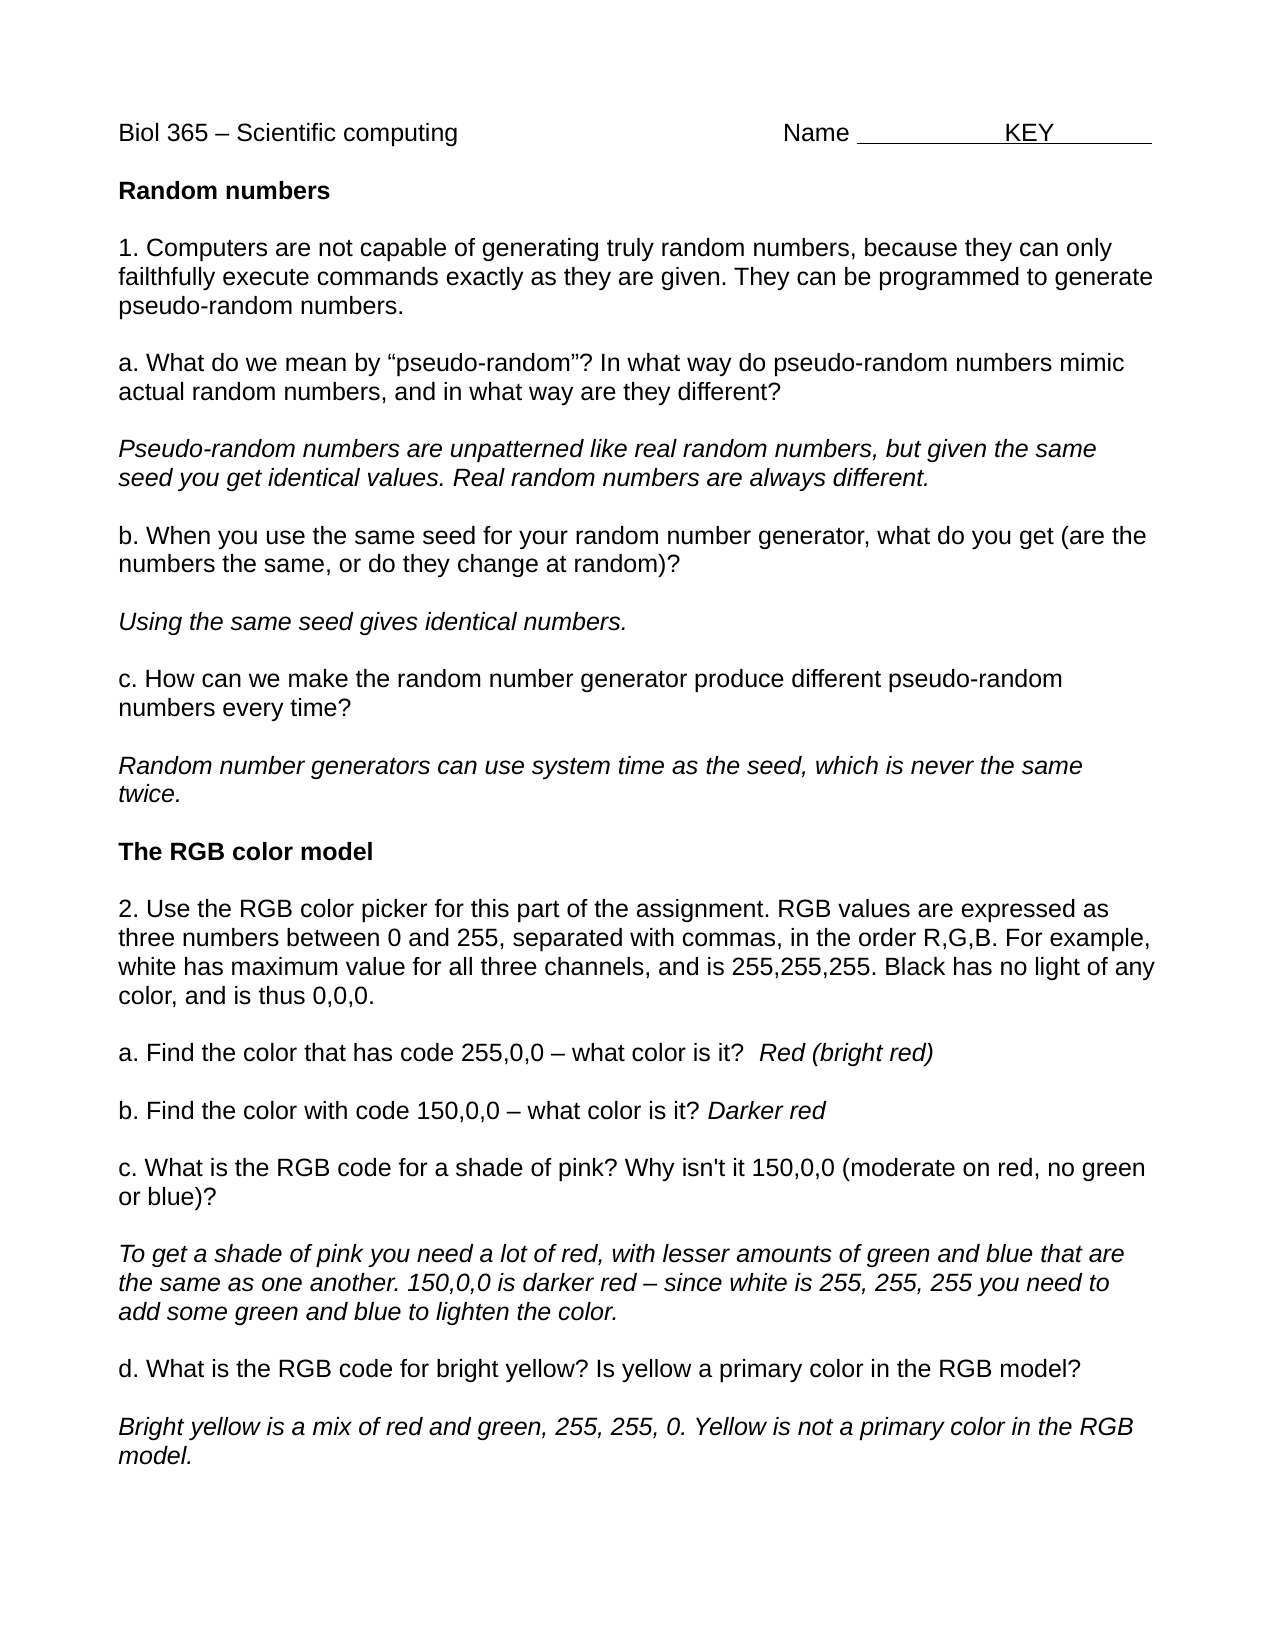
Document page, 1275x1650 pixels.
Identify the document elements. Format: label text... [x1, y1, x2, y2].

text Biol 365 – Scientific computing Name KEY [118, 118, 1157, 147]
text b. When you use the same seed for your random number generator, what do you get (are the numbers the same, or do they change at random)? [118, 521, 1157, 578]
text Random number generators can use system time as the seed, which is never the same twice. [118, 751, 1157, 808]
text b. Find the color with code 150,0,0 – what color is it? Darker red [118, 1096, 1157, 1124]
text c. What is the RGB code for a shade of pink? Why isn't it 150,0,0 (moderate on red, no green or blue)? [118, 1153, 1157, 1211]
text To get a shade of pink you need a lot of red, with lesser amounts of green and blue that are the same as one another. 150,0,0 is darker red – since white is 255, 255, 255 you need to add some green and blue to lighten the color. [118, 1239, 1157, 1326]
text d. What is the RGB code for bright yellow? Is yellow a primary color in the RGB model? [118, 1354, 1157, 1383]
text 2. Use the RGB color picker for this part of the assignment. RGB values are expressed as three numbers between 0 and 255, separated with commas, in the order R,G,B. For example, white has maximum value for all three channels, and is 255,255,255. Black has no light of any color, and is thus 0,0,0. [118, 894, 1157, 1009]
text Pseudo-random numbers are unpatterned like real random numbers, but given the same seed you get identical values. Real random numbers are always different. [118, 434, 1157, 492]
text a. What do we mean by “pseudo-random”? In what way do pseudo-random numbers mimic actual random numbers, and in what way are they different? [118, 348, 1157, 406]
text c. How can we make the random number generator produce different pseudo-random numbers every time? [118, 664, 1157, 722]
text 1. Computers are not capable of generating truly random numbers, because they can only failthfully execute commands exactly as they are given. They can be programmed to generate pseudo-random numbers. [118, 233, 1157, 319]
text Using the same seed gives identical numbers. [118, 607, 1157, 636]
text a. Find the color that has code 255,0,0 – what color is it? Red (bright red) [118, 1038, 1157, 1067]
text The RGB color model [118, 837, 1157, 866]
text Random numbers [118, 176, 1157, 233]
text Bright yellow is a mix of red and green, 255, 255, 0. Yellow is not a primary color in the RGB model. [118, 1412, 1157, 1469]
